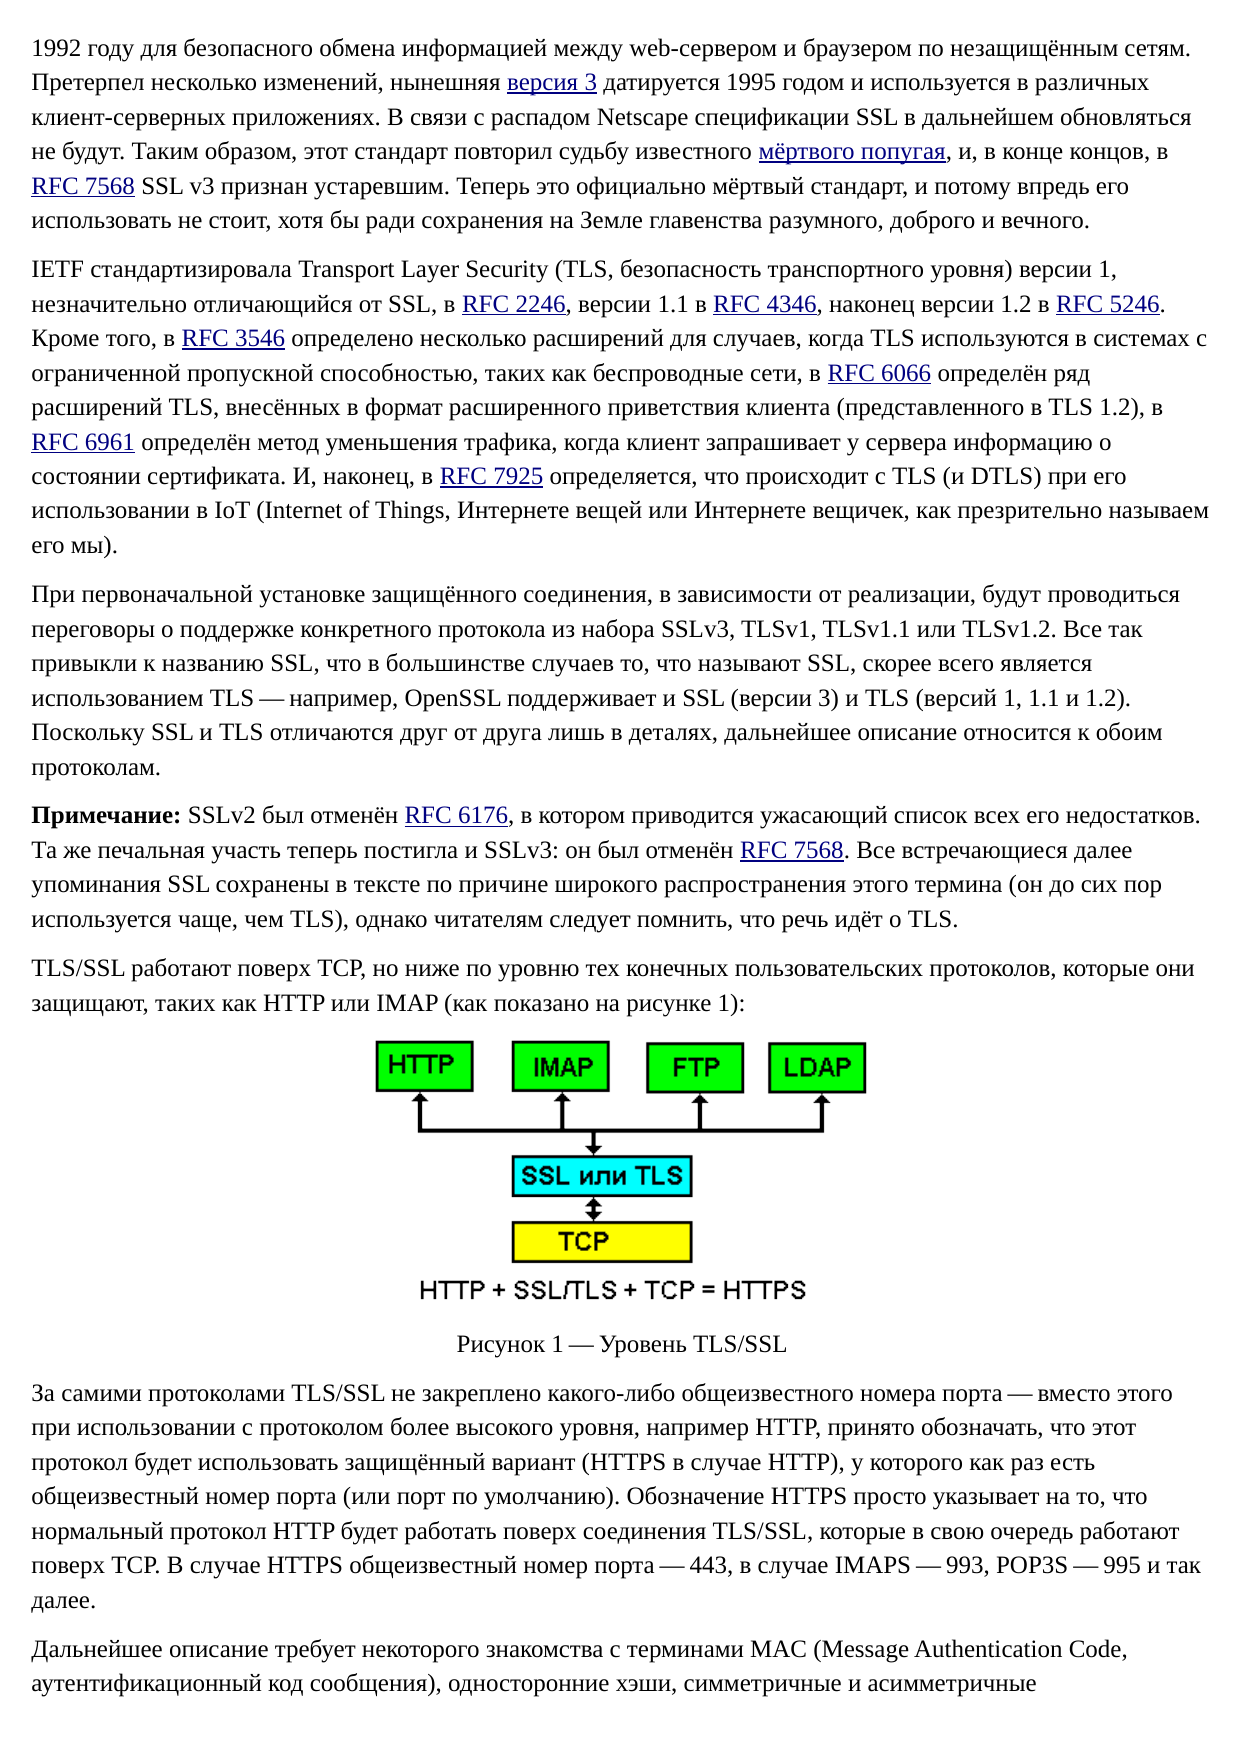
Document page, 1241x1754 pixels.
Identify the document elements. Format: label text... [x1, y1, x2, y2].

text 1992 году для безопасного обмена информацией между web-сервером и браузером по незащищённым сетям. Претерпел несколько изменений, нынешняя версия 3 датируется 1995 годом и используется в различных клиент-серверных приложениях. В связи с распадом Netscape спецификации SSL в дальнейшем обновляться не будут. Таким образом, этот стандарт повторил судьбу известного мёртвого попугая, и, в конце концов, в RFC 7568 SSL v3 признан устаревшим. Теперь это официально мёртвый стандарт, и потому впредь его использовать не стоит, хотя бы ради сохранения на Земле главенства разумного, доброго и вечного. [31, 33, 1212, 234]
text За самими протоколами TLS/SSL не закреплено какого-либо общеизвестного номера порта — вместо этого при использовании с протоколом более высокого уровня, например HTTP, принято обозначать, что этот протокол будет использовать защищённый вариант (HTTPS в случае HTTP), у которого как раз есть общеизвестный номер порта (или порт по умолчанию). Обозначение HTTPS просто указывает на то, что нормальный протокол HTTP будет работать поверх соединения TLS/SSL, которые в свою очередь работают поверх TCP. В случае HTTPS общеизвестный номер порта — 443, в случае IMAPS — 993, POP3S — 995 и так далее. [31, 1378, 1212, 1613]
text Дальнейшее описание требует некоторого знакомства с терминами MAC (Message Authentication Code, аутентификационный код сообщения), односторонние хэши, симметричные и асимметричные [31, 1634, 1212, 1697]
text TLS/SSL работают поверх TCP, но ниже по уровню тех конечных пользовательских протоколов, которые они защищают, таких как HTTP или IMAP (как показано на рисунке 1): [31, 953, 1212, 1016]
text Рисунок 1 — Уровень TLS/SSL [31, 1329, 1212, 1358]
text IETF стандартизировала Transport Layer Security (TLS, безопасность транспортного уровня) версии 1, незначительно отличающийся от SSL, в RFC 2246, версии 1.1 в RFC 4346, наконец версии 1.2 в RFC 5246. Кроме того, в RFC 3546 определено несколько расширений для случаев, когда TLS используются в системах с ограниченной пропускной способностью, таких как беспроводные сети, в RFC 6066 определён ряд расширений TLS, внесённых в формат расширенного приветствия клиента (представленного в TLS 1.2), в RFC 6961 определён метод уменьшения трафика, когда клиент запрашивает у сервера информацию о состоянии сертификата. И, наконец, в RFC 7925 определяется, что происходит с TLS (и DTLS) при его использовании в IoT (Internet of Things, Интернете вещей или Интернете вещичек, как презрительно называем его мы). [31, 254, 1212, 559]
text Примечание: SSLv2 был отменён RFC 6176, в котором приводится ужасающий список всех его недостатков. Та же печальная участь теперь постигла и SSLv3: он был отменён RFC 7568. Все встречающиеся далее упоминания SSL сохранены в тексте по причине широкого распространения этого термина (он до сих пор используется чаще, чем TLS), однако читателям следует помнить, что речь идёт о TLS. [31, 801, 1212, 933]
text При первоначальной установке защищённого соединения, в зависимости от реализации, будут проводиться переговоры о поддержке конкретного протокола из набора SSLv3, TLSv1, TLSv1.1 или TLSv1.2. Все так привыкли к названию SSL, что в большинстве случаев то, что называют SSL, скорее всего является использованием TLS — например, OpenSSL поддерживает и SSL (версии 3) и TLS (версий 1, 1.1 и 1.2). Поскольку SSL и TLS отличаются друг от друга лишь в деталях, дальнейшее описание относится к обоим протоколам. [31, 579, 1212, 780]
picture [371, 1036, 873, 1309]
